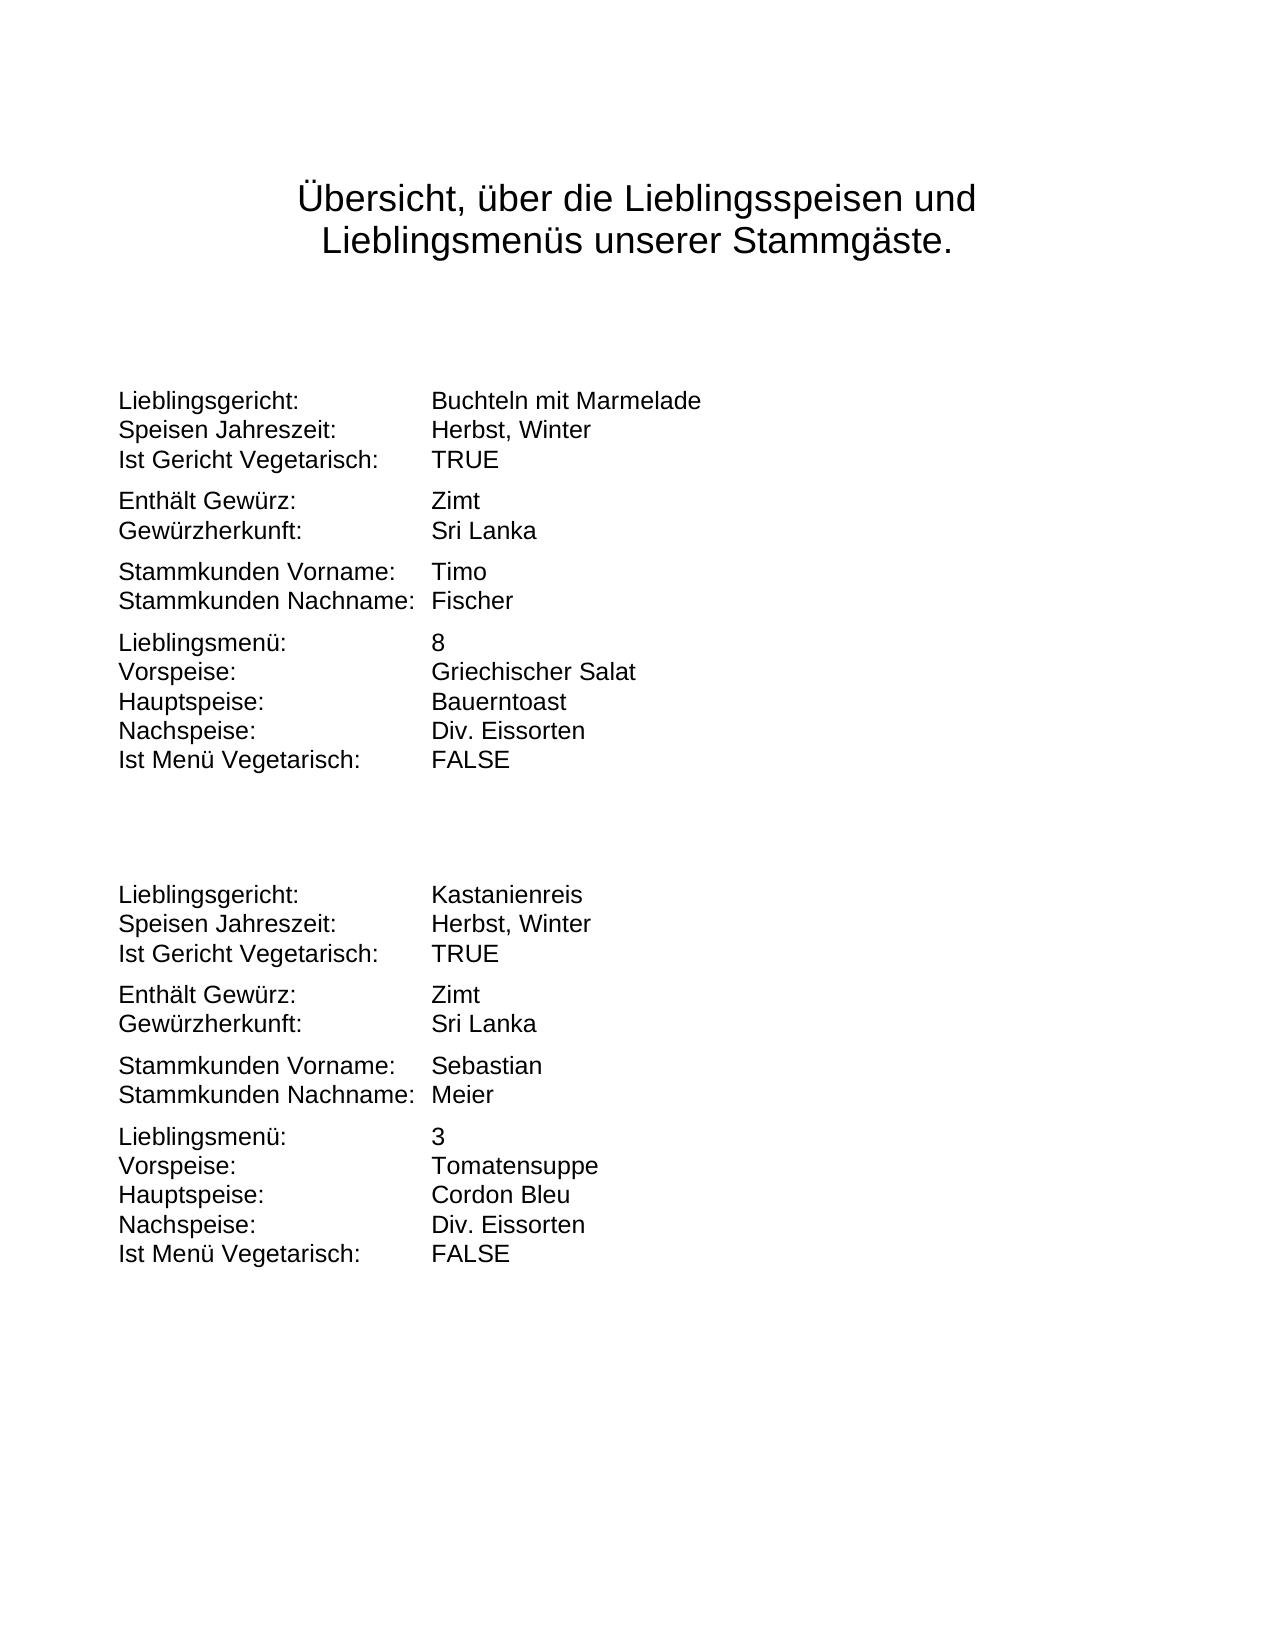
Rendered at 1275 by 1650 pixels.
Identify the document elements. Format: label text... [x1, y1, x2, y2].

table_cell [118, 475, 1157, 487]
table_cell [768, 587, 1157, 617]
table_cell [118, 776, 1157, 833]
table_cell [768, 558, 1157, 587]
table_cell [118, 969, 1157, 981]
table_cell [768, 1152, 1157, 1181]
table_cell Gewürzherkunft: [118, 1010, 428, 1040]
table_cell [768, 487, 1157, 517]
table_cell Nachspeise: [118, 1211, 428, 1240]
table_cell Hauptspeise: [118, 688, 428, 717]
table_cell Herbst, Winter [431, 910, 768, 940]
table_cell [768, 446, 1157, 475]
table_cell Buchteln mit Marmelade [431, 387, 768, 416]
table_cell Herbst, Winter [431, 416, 768, 446]
table_cell Ist Menü Vegetarisch: [118, 1240, 428, 1270]
table_cell [431, 1123, 768, 1152]
table_cell [431, 629, 768, 658]
table_cell [768, 387, 1157, 416]
table_cell [768, 1052, 1157, 1081]
table_cell [431, 746, 768, 776]
table_cell Vorspeise: [118, 658, 428, 687]
table_cell Timo [431, 558, 768, 587]
table_cell Hauptspeise: [118, 1181, 428, 1211]
table_cell Zimt [431, 981, 768, 1010]
table_cell Stammkunden Nachname: [118, 1081, 428, 1111]
table_cell Lieblingsmenü: [118, 1123, 428, 1152]
table_cell Stammkunden Nachname: [118, 587, 428, 617]
table_cell [118, 1111, 1157, 1122]
table_cell Sri Lanka [431, 517, 768, 546]
table_cell [431, 940, 768, 969]
table_cell [768, 881, 1157, 910]
table_cell Zimt [431, 487, 768, 517]
table_cell [118, 1040, 1157, 1052]
table_cell Tomatensuppe [431, 1152, 768, 1181]
table_cell Fischer [431, 587, 768, 617]
table_cell [768, 940, 1157, 969]
table_cell [118, 617, 1157, 628]
table_cell [118, 340, 1157, 387]
table_cell Enthält Gewürz: [118, 487, 428, 517]
table_cell [768, 688, 1157, 717]
table_cell Enthält Gewürz: [118, 981, 428, 1010]
table_cell [118, 546, 1157, 558]
table_cell Bauerntoast [431, 688, 768, 717]
table_cell [768, 1211, 1157, 1240]
table_cell Lieblingsmenü: [118, 629, 428, 658]
table_cell [118, 1270, 1157, 1327]
table_cell [768, 1081, 1157, 1111]
table_cell Lieblingsgericht: [118, 387, 428, 416]
table_cell Ist Menü Vegetarisch: [118, 746, 428, 776]
table_cell [768, 910, 1157, 940]
table_cell Nachspeise: [118, 717, 428, 746]
table_cell [768, 717, 1157, 746]
table_cell [768, 1181, 1157, 1211]
table_cell [768, 416, 1157, 446]
table_cell Sri Lanka [431, 1010, 768, 1040]
table_cell Ist Gericht Vegetarisch: [118, 446, 428, 475]
table_cell Lieblingsgericht: [118, 881, 428, 910]
table_cell [768, 746, 1157, 776]
table_cell Sebastian [431, 1052, 768, 1081]
table_cell [768, 1123, 1157, 1152]
table_cell Kastanienreis [431, 881, 768, 910]
table_cell [118, 834, 1157, 881]
table_cell Div. Eissorten [431, 1211, 768, 1240]
table_cell Speisen Jahreszeit: [118, 910, 428, 940]
table_cell Speisen Jahreszeit: [118, 416, 428, 446]
table_cell Stammkunden Vorname: [118, 1052, 428, 1081]
table_cell [768, 1240, 1157, 1270]
table_cell [768, 658, 1157, 687]
table_cell Vorspeise: [118, 1152, 428, 1181]
table_cell [431, 1240, 768, 1270]
table_cell Griechischer Salat [431, 658, 768, 687]
table_cell Cordon Bleu [431, 1181, 768, 1211]
table_cell [768, 1010, 1157, 1040]
table_cell Div. Eissorten [431, 717, 768, 746]
table_cell [768, 517, 1157, 546]
table_cell Stammkunden Vorname: [118, 558, 428, 587]
table_cell Ist Gericht Vegetarisch: [118, 940, 428, 969]
table_cell Gewürzherkunft: [118, 517, 428, 546]
table_cell [768, 981, 1157, 1010]
table_cell [431, 446, 768, 475]
table_cell Meier [431, 1081, 768, 1111]
table_cell [768, 629, 1157, 658]
